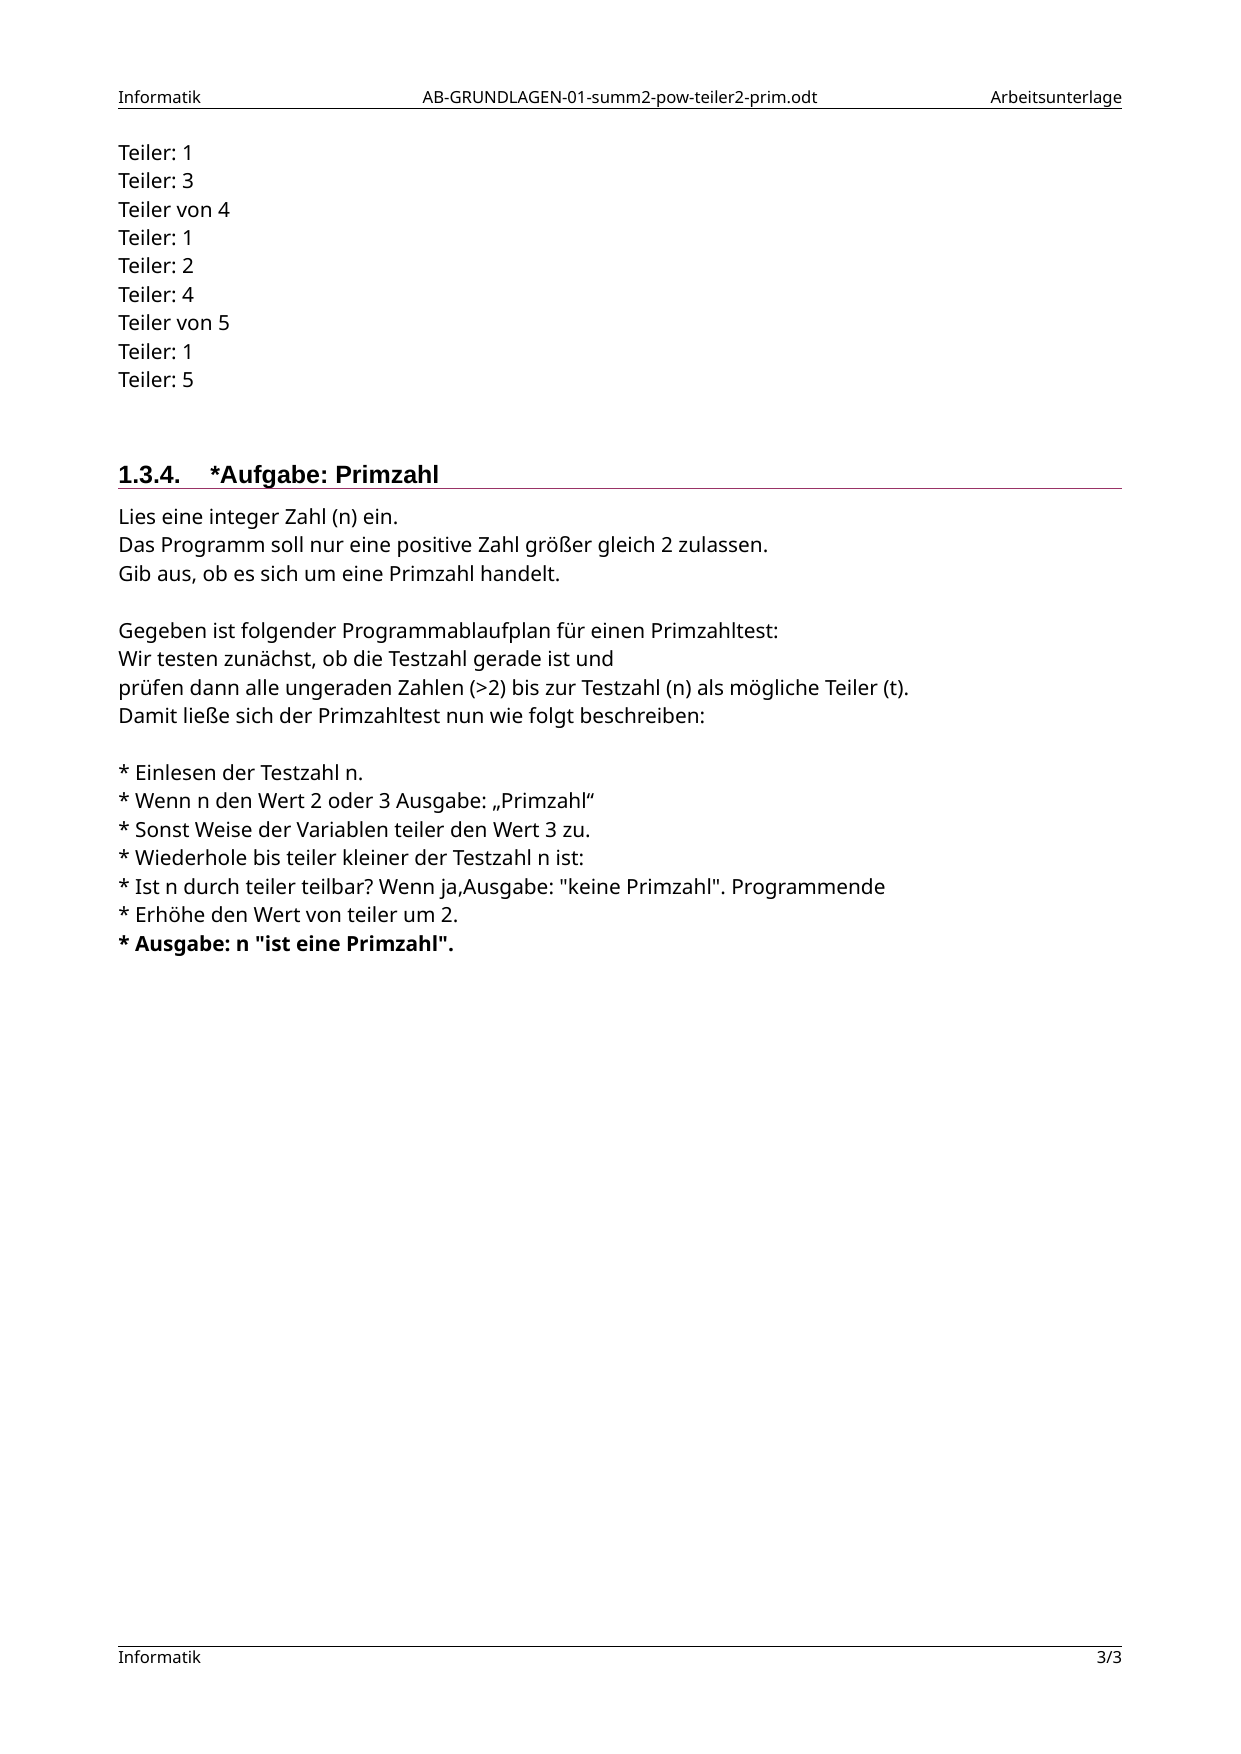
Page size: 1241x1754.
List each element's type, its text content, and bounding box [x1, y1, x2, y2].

text Damit ließe sich der Primzahltest nun wie folgt beschreiben: [118, 701, 1122, 729]
text Teiler: 4 [118, 280, 1122, 308]
text * Einlesen der Testzahl n. [118, 758, 1122, 786]
subtitle *Aufgabe: Primzahl [118, 460, 1122, 488]
text Teiler: 3 [118, 166, 1122, 195]
text Das Programm soll nur eine positive Zahl größer gleich 2 zulassen. [118, 531, 1122, 559]
text prüfen dann alle ungeraden Zahlen (>2) bis zur Testzahl (n) als mögliche Teiler (t). [118, 673, 1122, 701]
text Teiler: 1 [118, 337, 1122, 365]
text * Wenn n den Wert 2 oder 3 Ausgabe: „Primzahl“ [118, 786, 1122, 815]
text * Ist n durch teiler teilbar? Wenn ja,Ausgabe: "keine Primzahl". Programmende [118, 872, 1122, 900]
text Gegeben ist folgender Programmablaufplan für einen Primzahltest: [118, 616, 1122, 644]
text * Ausgabe: n "ist eine Primzahl". [118, 929, 1122, 957]
text Teiler von 4 [118, 195, 1122, 223]
text Gib aus, ob es sich um eine Primzahl handelt. [118, 559, 1122, 587]
text Teiler: 5 [118, 365, 1122, 394]
text Teiler: 1 [118, 223, 1122, 252]
text Teiler: 1 [118, 138, 1122, 166]
text Teiler von 5 [118, 308, 1122, 337]
text * Erhöhe den Wert von teiler um 2. [118, 900, 1122, 929]
text Wir testen zunächst, ob die Testzahl gerade ist und [118, 644, 1122, 673]
text Lies eine integer Zahl (n) ein. [118, 502, 1122, 531]
text Teiler: 2 [118, 252, 1122, 280]
text * Sonst Weise der Variablen teiler den Wert 3 zu. [118, 815, 1122, 843]
text * Wiederhole bis teiler kleiner der Testzahl n ist: [118, 843, 1122, 872]
